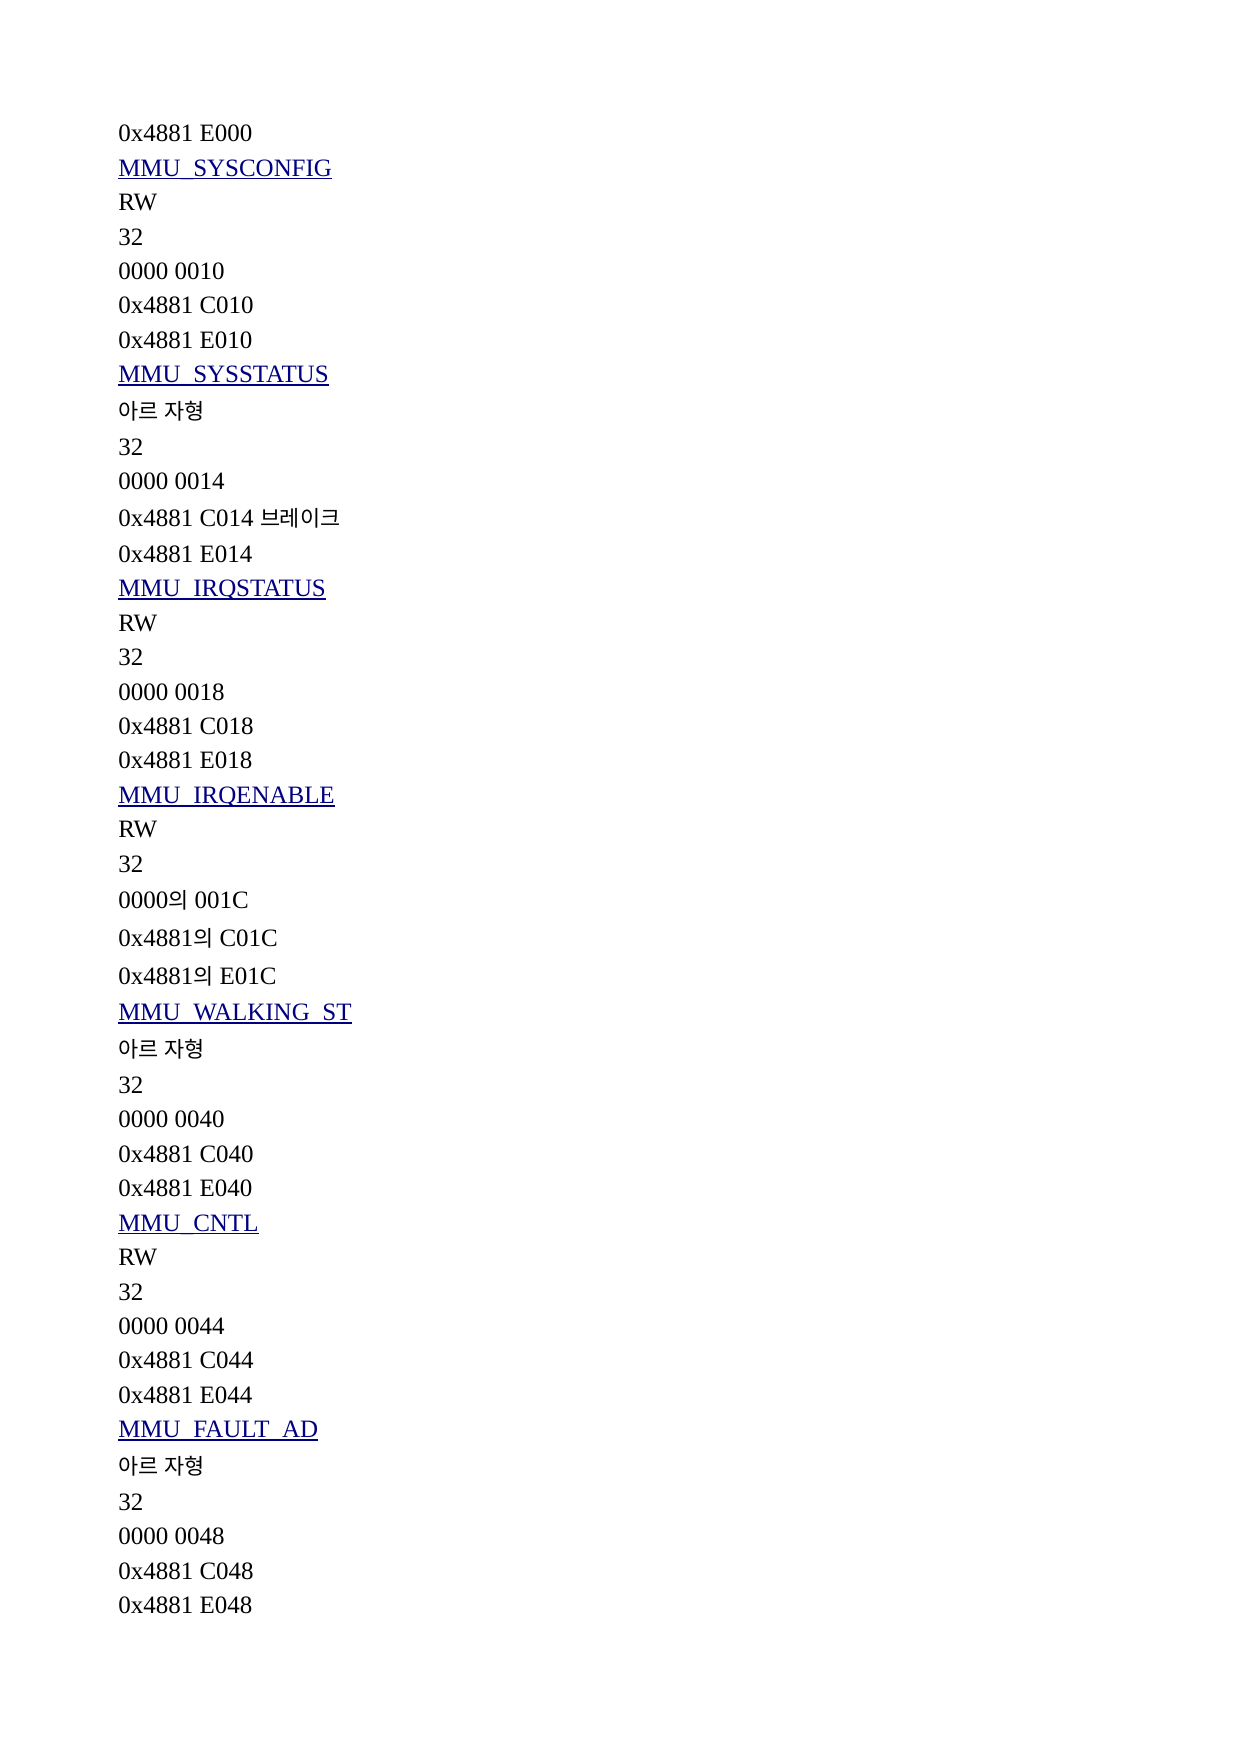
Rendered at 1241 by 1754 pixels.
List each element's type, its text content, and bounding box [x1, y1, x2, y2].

text 0x4881 E048 [118, 1590, 1122, 1619]
text 0000 0044 [118, 1311, 1122, 1340]
text RW [118, 608, 1122, 636]
text 아르 자형 [118, 1449, 1122, 1481]
text 0x4881 E010 [118, 325, 1122, 354]
text 0x4881 C040 [118, 1139, 1122, 1167]
text 0x4881 E000 [118, 118, 1122, 147]
text 0000 0014 [118, 466, 1122, 495]
text 0000 0010 [118, 256, 1122, 285]
text RW [118, 187, 1122, 216]
text 32 [118, 1487, 1122, 1516]
text 0000 0040 [118, 1104, 1122, 1133]
text MMU_WALKING_ST [118, 997, 1122, 1026]
text 0x4881 C048 [118, 1556, 1122, 1584]
text 32 [118, 642, 1122, 671]
text RW [118, 1242, 1122, 1271]
text 0x4881 C018 [118, 711, 1122, 740]
text MMU_IRQSTATUS [118, 573, 1122, 602]
text 0x4881 E040 [118, 1173, 1122, 1202]
text 0x4881 E014 [118, 539, 1122, 567]
text 0x4881 E044 [118, 1380, 1122, 1409]
text 0x4881 C014 브레이크 [118, 501, 1122, 532]
text 32 [118, 1070, 1122, 1098]
text 0x4881의 C01C [118, 921, 1122, 953]
text 0x4881 E018 [118, 746, 1122, 774]
text 0000 0018 [118, 677, 1122, 705]
text 32 [118, 432, 1122, 461]
text MMU_CNTL [118, 1208, 1122, 1236]
text 0000의 001C [118, 883, 1122, 915]
text MMU_SYSCONFIG [118, 153, 1122, 181]
text 0x4881 C010 [118, 291, 1122, 319]
text 0x4881 C044 [118, 1346, 1122, 1374]
text 0000 0048 [118, 1521, 1122, 1550]
text 아르 자형 [118, 1032, 1122, 1063]
text 0x4881의 E01C [118, 959, 1122, 991]
text MMU_IRQENABLE [118, 780, 1122, 809]
text 32 [118, 1277, 1122, 1305]
text 아르 자형 [118, 394, 1122, 426]
text MMU_FAULT_AD [118, 1414, 1122, 1443]
text 32 [118, 222, 1122, 250]
text 32 [118, 849, 1122, 878]
text MMU_SYSSTATUS [118, 359, 1122, 388]
text RW [118, 814, 1122, 843]
